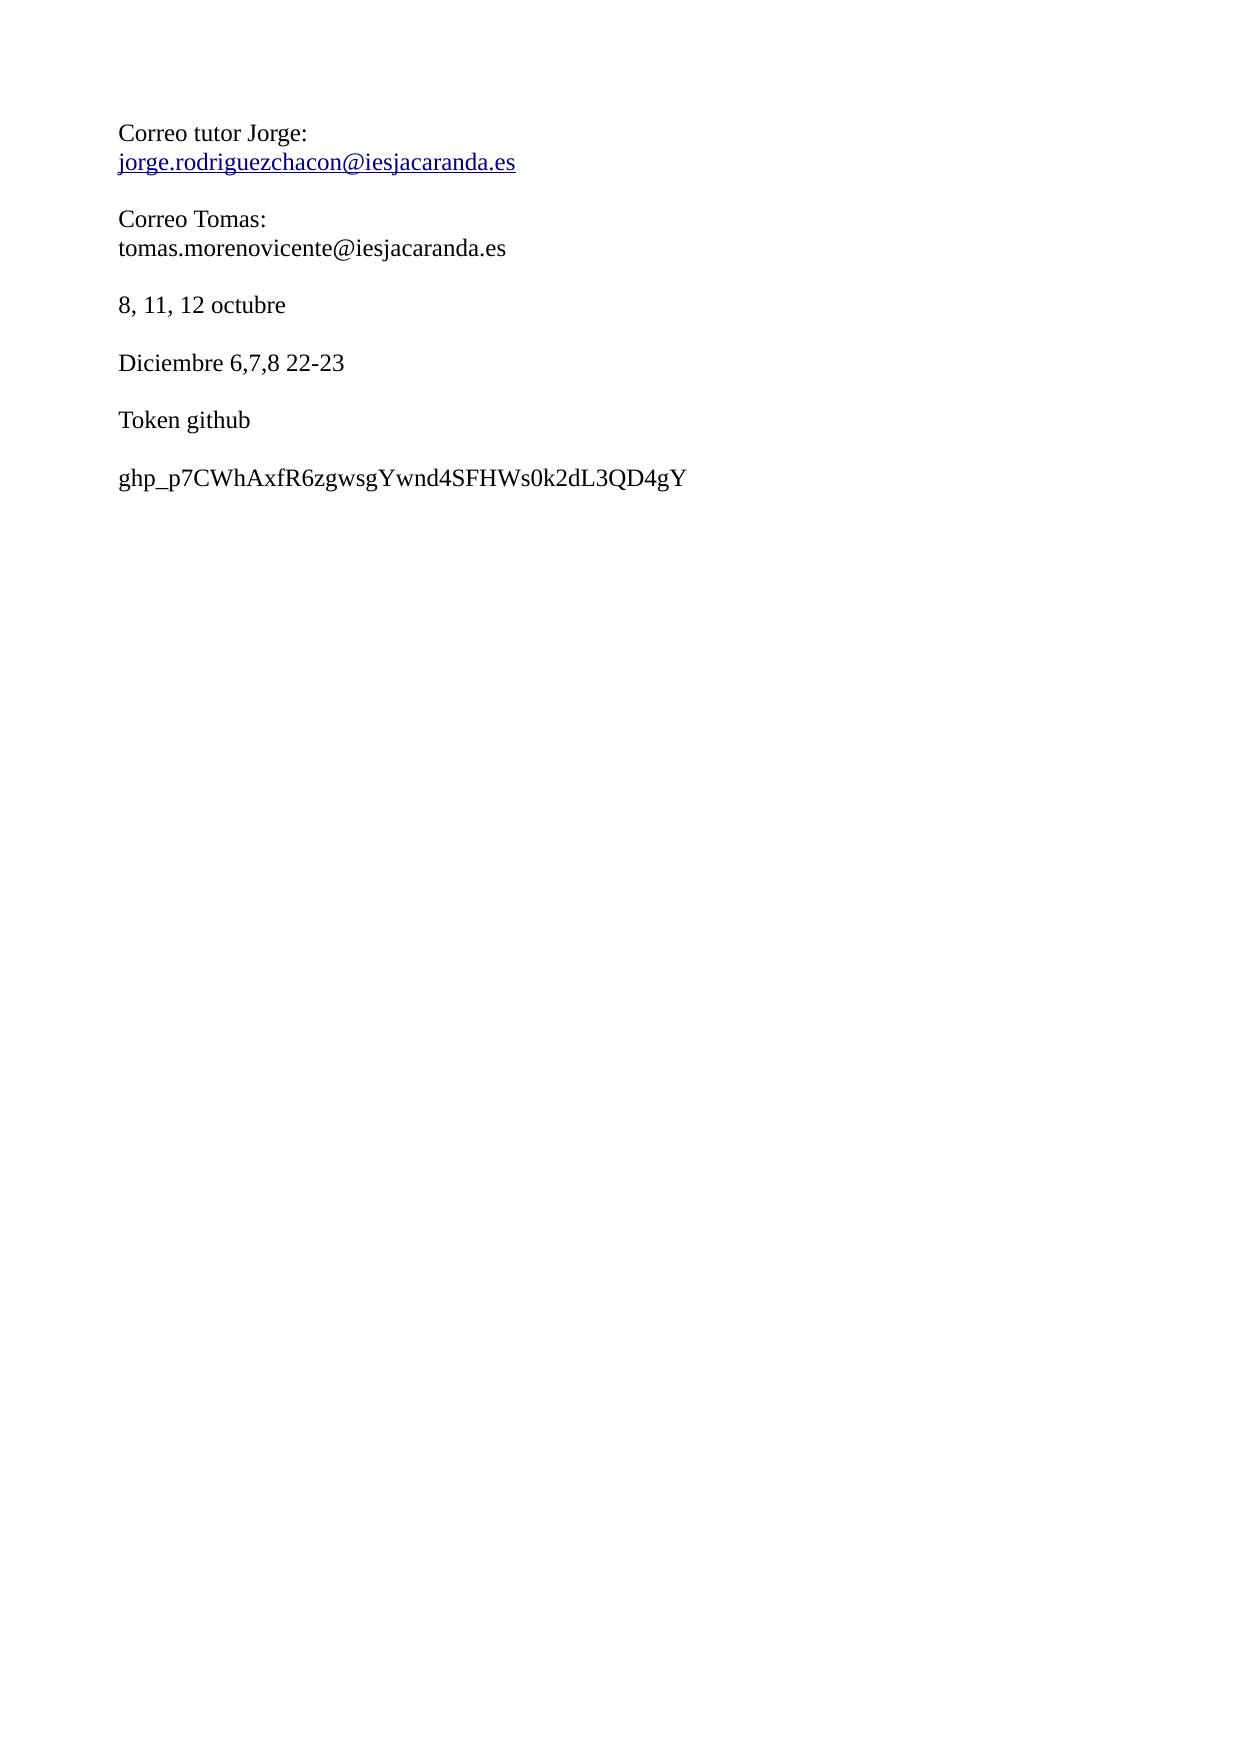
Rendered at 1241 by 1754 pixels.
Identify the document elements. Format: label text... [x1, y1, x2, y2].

text 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 [118, 463, 1122, 492]
text Token github [118, 406, 1122, 434]
text 8, 11, 12 octubre [118, 291, 1122, 319]
text jorge.rodriguezchacon@iesjacaranda.es [118, 147, 1122, 176]
text Correo tutor Jorge: [118, 118, 1122, 147]
text Diciembre 6,7,8 22-23 [118, 348, 1122, 377]
text Correo Tomas: [118, 204, 1122, 233]
text tomas.morenovicente@iesjacaranda.es [118, 233, 1122, 262]
